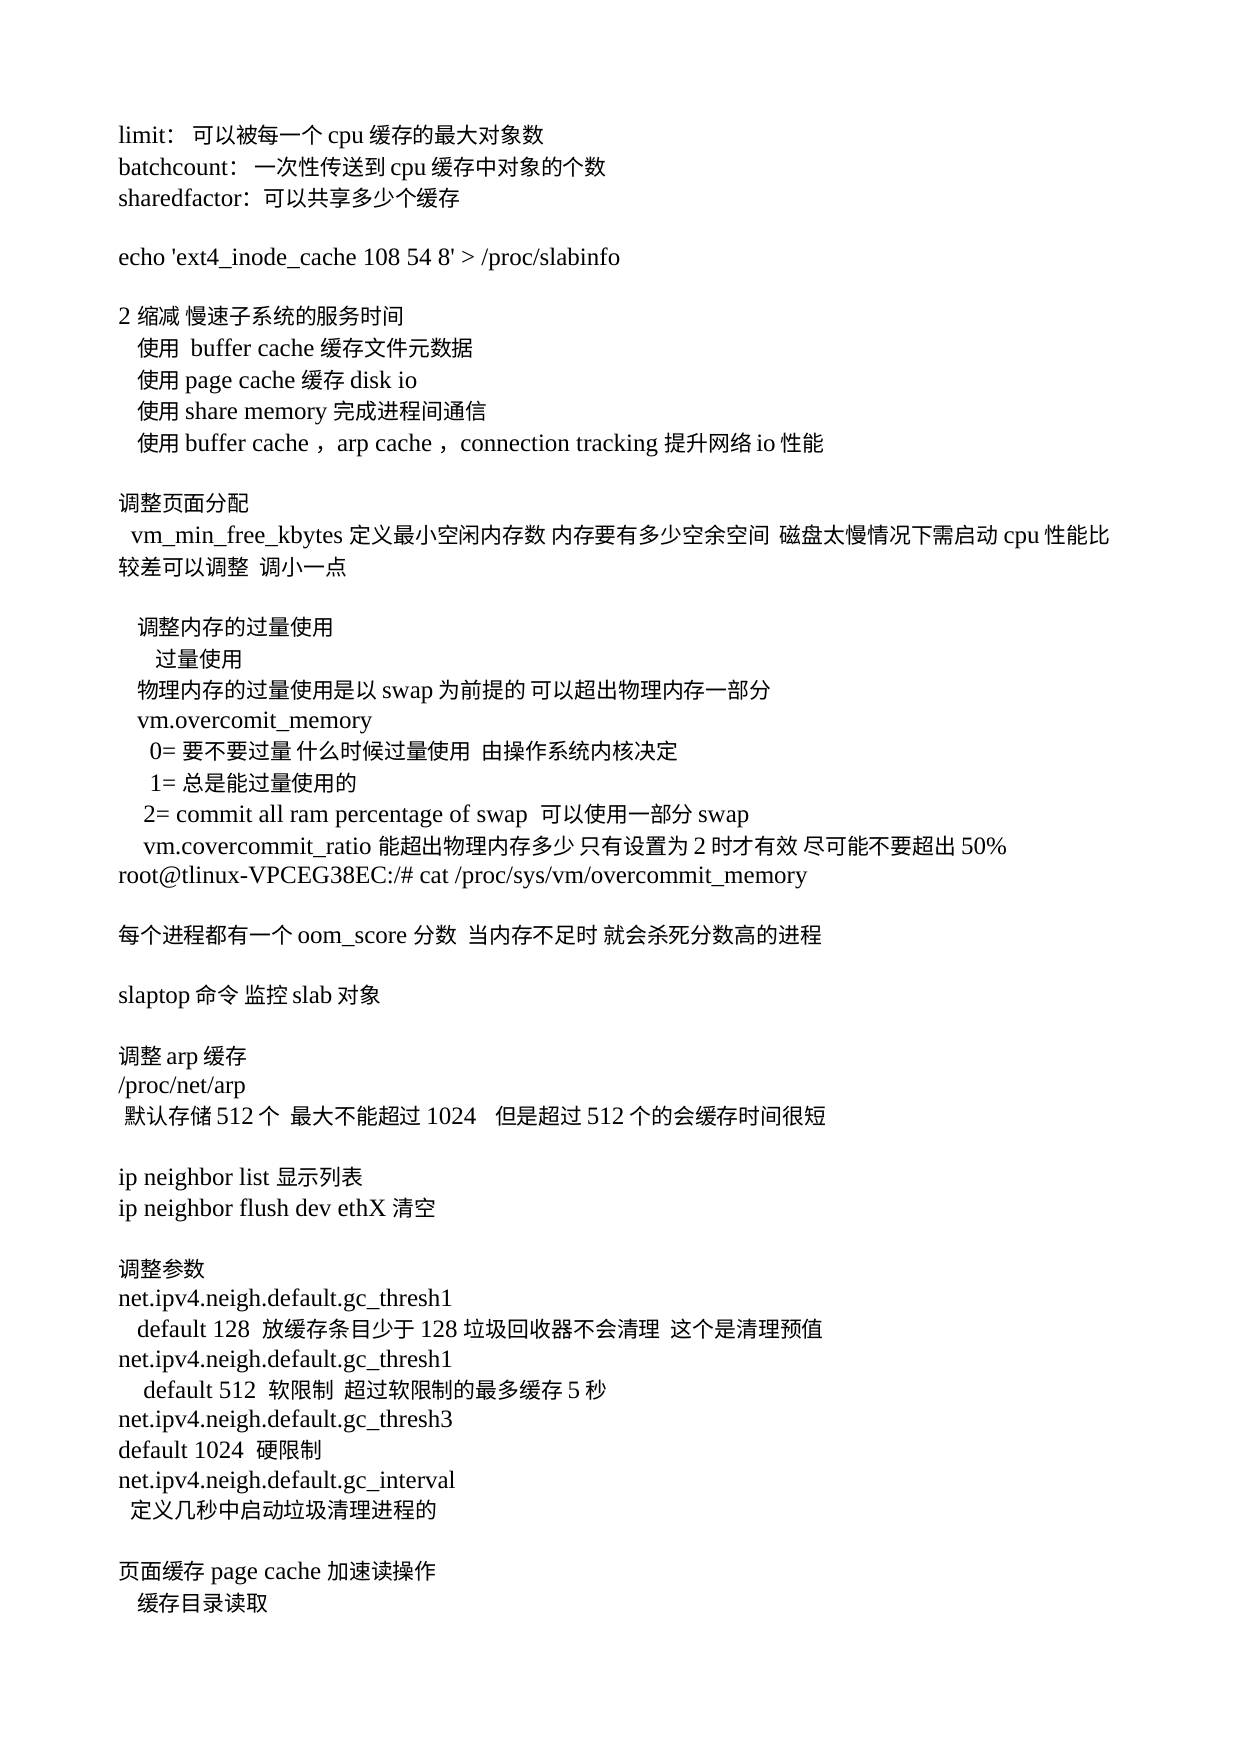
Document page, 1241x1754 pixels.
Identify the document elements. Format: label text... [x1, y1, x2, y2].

text 调整内存的过量使用 [118, 610, 1122, 642]
text 使用 buffer cache 缓存文件元数据 [118, 331, 1122, 363]
text ip neighbor flush dev ethX 清空 [118, 1191, 1122, 1223]
text default 1024 硬限制 [118, 1433, 1122, 1465]
text 物理内存的过量使用是以swap为前提的 可以超出物理内存一部分 [118, 673, 1122, 705]
text ip neighbor list 显示列表 [118, 1160, 1122, 1191]
text vm_min_free_kbytes 定义最小空闲内存数 内存要有多少空余空间 磁盘太慢情况下需启动 cpu性能比较差可以调整 调小一点 [118, 518, 1122, 581]
text 2= commit all ram percentage of swap 可以使用一部分swap [118, 797, 1122, 829]
text root@tlinux-VPCEG38EC:/# cat /proc/sys/vm/overcommit_memory [118, 861, 1122, 889]
text 调整arp缓存 [118, 1039, 1122, 1071]
text 每个进程都有一个oom_score 分数 当内存不足时 就会杀死分数高的进程 [118, 918, 1122, 950]
text 缓存目录读取 [118, 1586, 1122, 1617]
text slaptop命令 监控slab对象 [118, 978, 1122, 1010]
text 调整页面分配 [118, 486, 1122, 518]
text 默认存储512个 最大不能超过1024 但是超过512个的会缓存时间很短 [118, 1099, 1122, 1131]
text 使用share memory 完成进程间通信 [118, 394, 1122, 426]
text default 128 放缓存条目少于128 垃圾回收器不会清理 这个是清理预值 [118, 1312, 1122, 1344]
text echo 'ext4_inode_cache 108 54 8' > /proc/slabinfo [118, 242, 1122, 271]
text net.ipv4.neigh.default.gc_thresh3 [118, 1404, 1122, 1433]
text default 512 软限制 超过软限制的最多缓存5秒 [118, 1373, 1122, 1404]
text net.ipv4.neigh.default.gc_thresh1 [118, 1283, 1122, 1312]
text 过量使用 [118, 642, 1122, 673]
text 页面缓存 page cache 加速读操作 [118, 1554, 1122, 1586]
text 使用buffer cache ，arp cache ，connection tracking 提升网络io性能 [118, 426, 1122, 458]
text sharedfactor：可以共享多少个缓存 [118, 181, 1122, 213]
text net.ipv4.neigh.default.gc_interval [118, 1465, 1122, 1493]
text 调整参数 [118, 1252, 1122, 1283]
text vm.overcomit_memory [118, 705, 1122, 734]
text /proc/net/arp [118, 1071, 1122, 1099]
text 0= 要不要过量 什么时候过量使用 由操作系统内核决定 [118, 734, 1122, 766]
text 使用page cache 缓存disk io [118, 363, 1122, 394]
text 1= 总是能过量使用的 [118, 766, 1122, 797]
text 2 缩减 慢速子系统的服务时间 [118, 299, 1122, 331]
text batchcount： 一次性传送到cpu缓存中对象的个数 [118, 150, 1122, 181]
text limit： 可以被每一个cpu缓存的最大对象数 [118, 118, 1122, 150]
text net.ipv4.neigh.default.gc_thresh1 [118, 1344, 1122, 1373]
text 定义几秒中启动垃圾清理进程的 [118, 1493, 1122, 1525]
text vm.covercommit_ratio 能超出物理内存多少 只有设置为2时才有效 尽可能不要超出50% [118, 829, 1122, 861]
